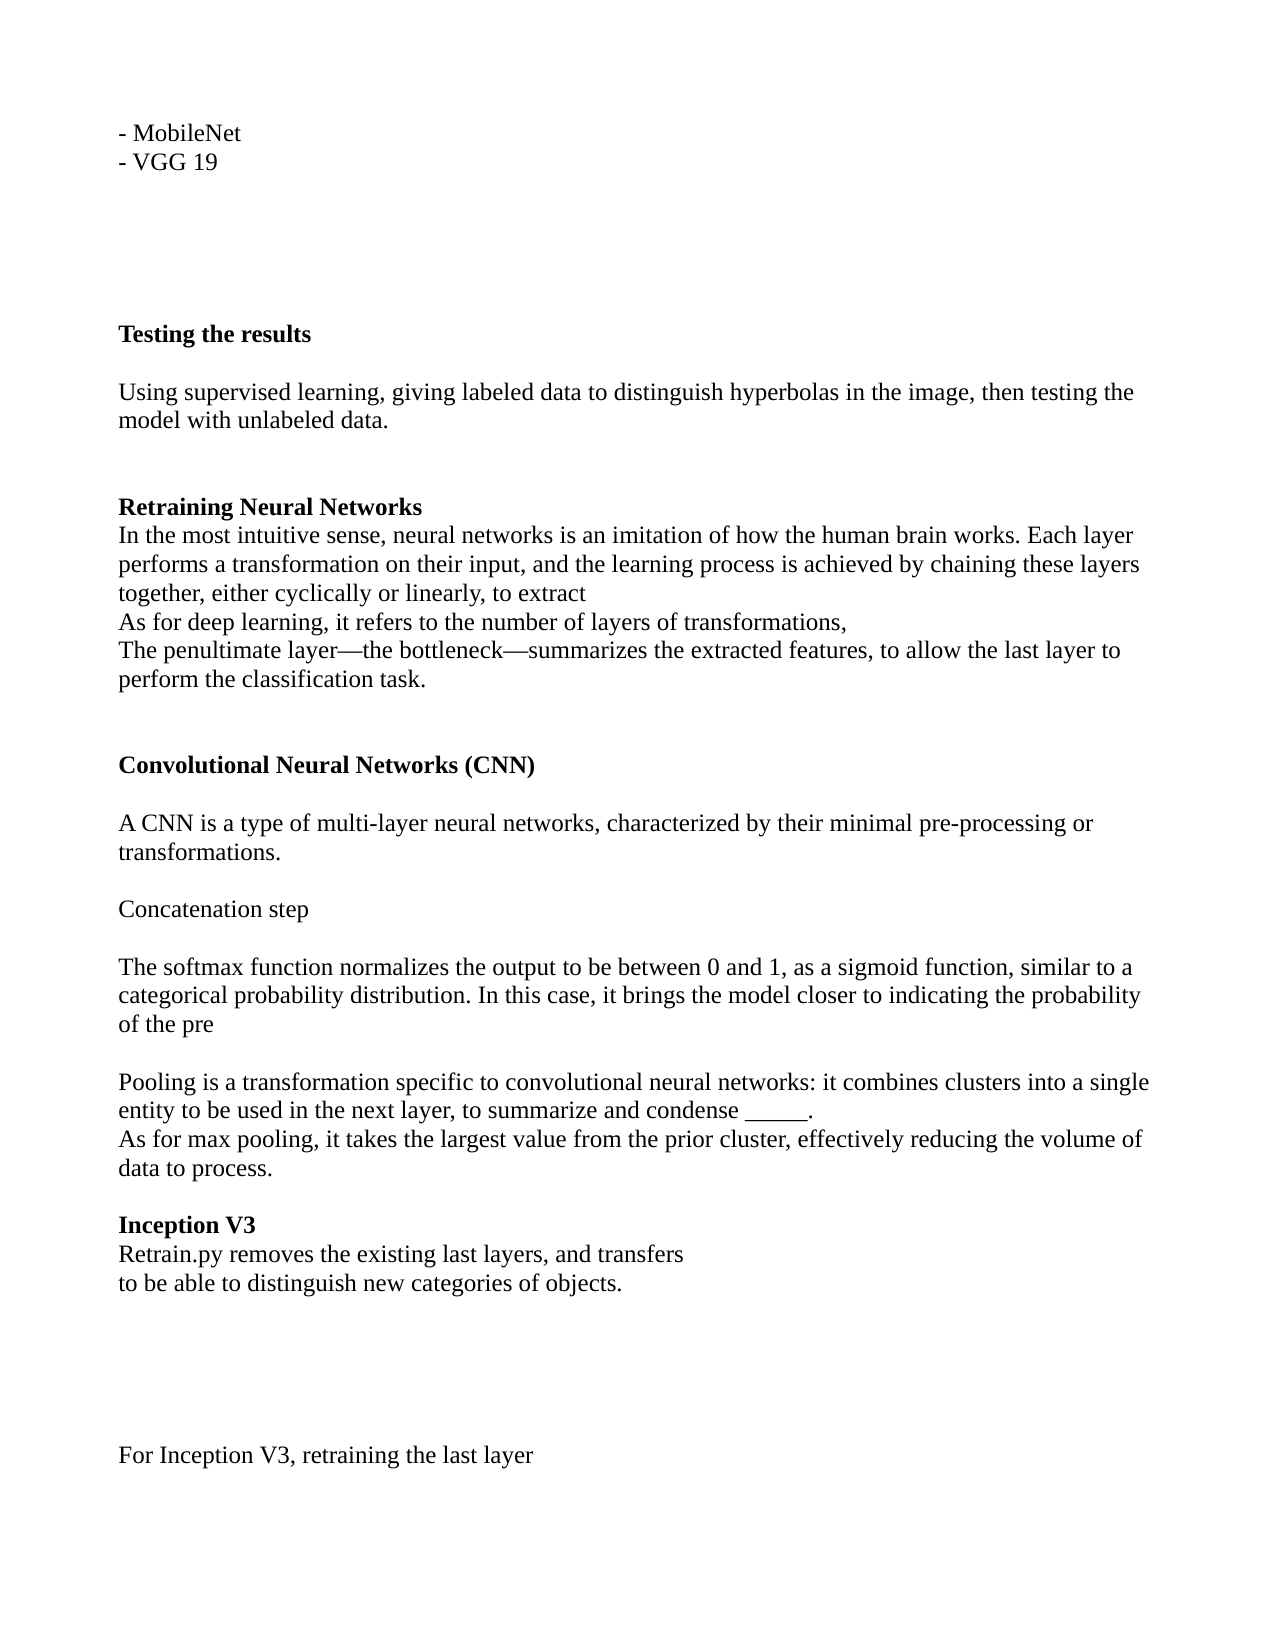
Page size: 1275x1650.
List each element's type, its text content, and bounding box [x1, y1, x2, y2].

text Retraining Neural Networks [118, 492, 1157, 521]
text Convolutional Neural Networks (CNN) [118, 751, 1157, 779]
text to be able to distinguish new categories of objects. [118, 1268, 1157, 1297]
text The penultimate layer—the bottleneck—summarizes the extracted features, to allow the last layer to perform the classification task. [118, 636, 1157, 693]
text Retrain.py removes the existing last layers, and transfers [118, 1239, 1157, 1268]
text Inception V3 [118, 1211, 1157, 1239]
text A CNN is a type of multi-layer neural networks, characterized by their minimal pre-processing or transformations. [118, 808, 1157, 866]
text As for deep learning, it refers to the number of layers of transformations, [118, 607, 1157, 636]
text Using supervised learning, giving labeled data to distinguish hyperbolas in the image, then testing the model with unlabeled data. [118, 377, 1157, 434]
text In the most intuitive sense, neural networks is an imitation of how the human brain works. Each layer performs a transformation on their input, and the learning process is achieved by chaining these layers together, either cyclically or linearly, to extract [118, 521, 1157, 607]
text - VGG 19 [118, 147, 1157, 176]
text - MobileNet [118, 118, 1157, 147]
text As for max pooling, it takes the largest value from the prior cluster, effectively reducing the volume of data to process. [118, 1124, 1157, 1182]
text Concatenation step [118, 894, 1157, 923]
text For Inception V3, retraining the last layer [118, 1441, 1157, 1469]
text The softmax function normalizes the output to be between 0 and 1, as a sigmoid function, similar to a categorical probability distribution. In this case, it brings the model closer to indicating the probability of the pre [118, 952, 1157, 1038]
text Testing the results [118, 319, 1157, 348]
text Pooling is a transformation specific to convolutional neural networks: it combines clusters into a single entity to be used in the next layer, to summarize and condense _____. [118, 1067, 1157, 1124]
